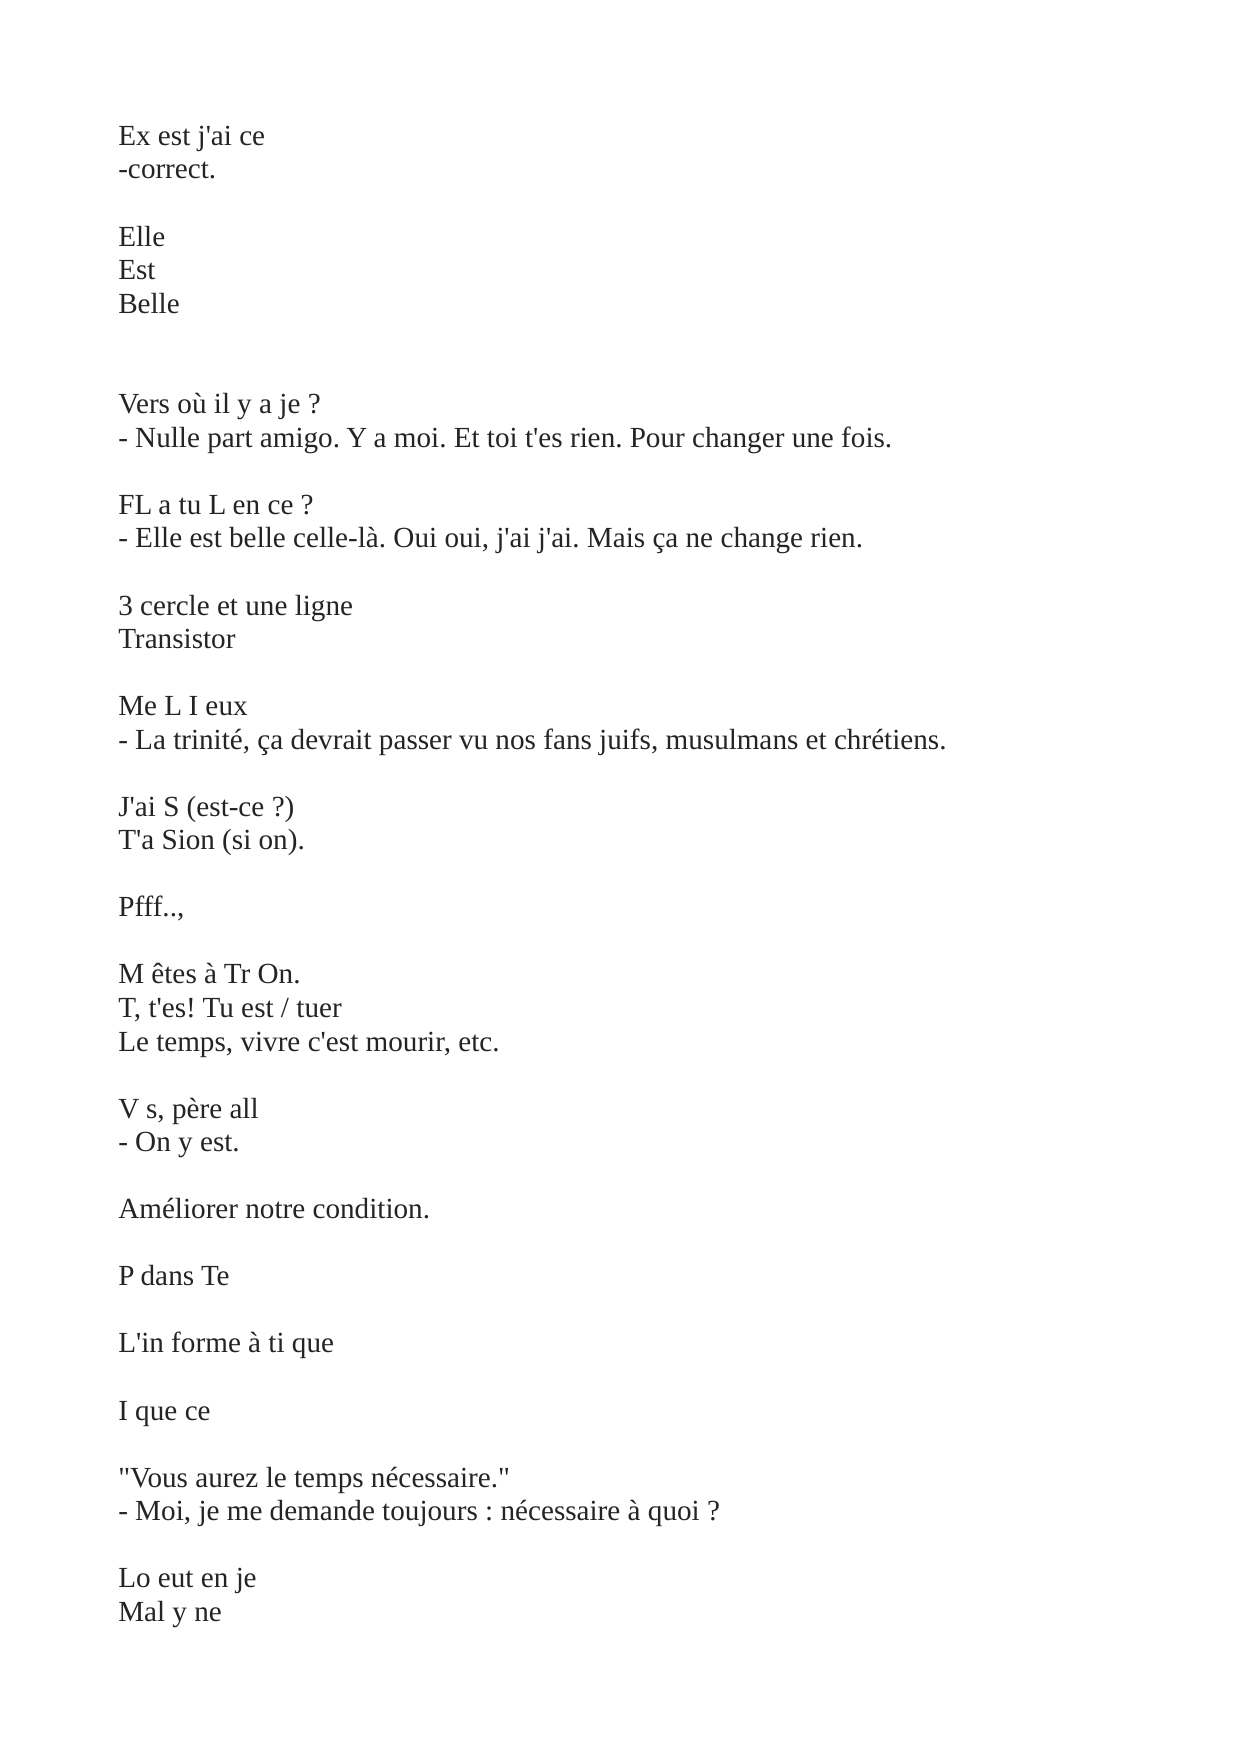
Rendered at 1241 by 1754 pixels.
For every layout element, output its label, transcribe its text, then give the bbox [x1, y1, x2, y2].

text Pfff.., [118, 889, 1122, 923]
text Elle [118, 219, 1122, 252]
text I que ce [118, 1393, 1122, 1426]
text T'a Sion (si on). [118, 822, 1122, 856]
text - On y est. [118, 1124, 1122, 1158]
text J'ai S (est-ce ?) [118, 789, 1122, 822]
text Ex est j'ai ce [118, 118, 1122, 152]
text Transistor [118, 621, 1122, 655]
text -correct. [118, 152, 1122, 185]
text - Elle est belle celle-là. Oui oui, j'ai j'ai. Mais ça ne change rien. [118, 521, 1122, 554]
text Belle [118, 286, 1122, 319]
text Est [118, 252, 1122, 286]
text - Nulle part amigo. Y a moi. Et toi t'es rien. Pour changer une fois. [118, 420, 1122, 453]
text Améliorer notre condition. [118, 1191, 1122, 1225]
text M êtes à Tr On. [118, 957, 1122, 990]
text T, t'es! Tu est / tuer [118, 990, 1122, 1024]
text L'in forme à ti que [118, 1326, 1122, 1359]
text - La trinité, ça devrait passer vu nos fans juifs, musulmans et chrétiens. [118, 722, 1122, 755]
text 3 cercle et une ligne [118, 588, 1122, 621]
text V s, père all [118, 1091, 1122, 1124]
text Le temps, vivre c'est mourir, etc. [118, 1024, 1122, 1057]
text P dans Te [118, 1258, 1122, 1292]
text FL a tu L en ce ? [118, 487, 1122, 521]
text Mal y ne [118, 1594, 1122, 1627]
text Me L I eux [118, 688, 1122, 722]
text Vers où il y a je ? [118, 386, 1122, 420]
text "Vous aurez le temps nécessaire." [118, 1460, 1122, 1493]
text Lo eut en je [118, 1560, 1122, 1594]
text - Moi, je me demande toujours : nécessaire à quoi ? [118, 1493, 1122, 1527]
